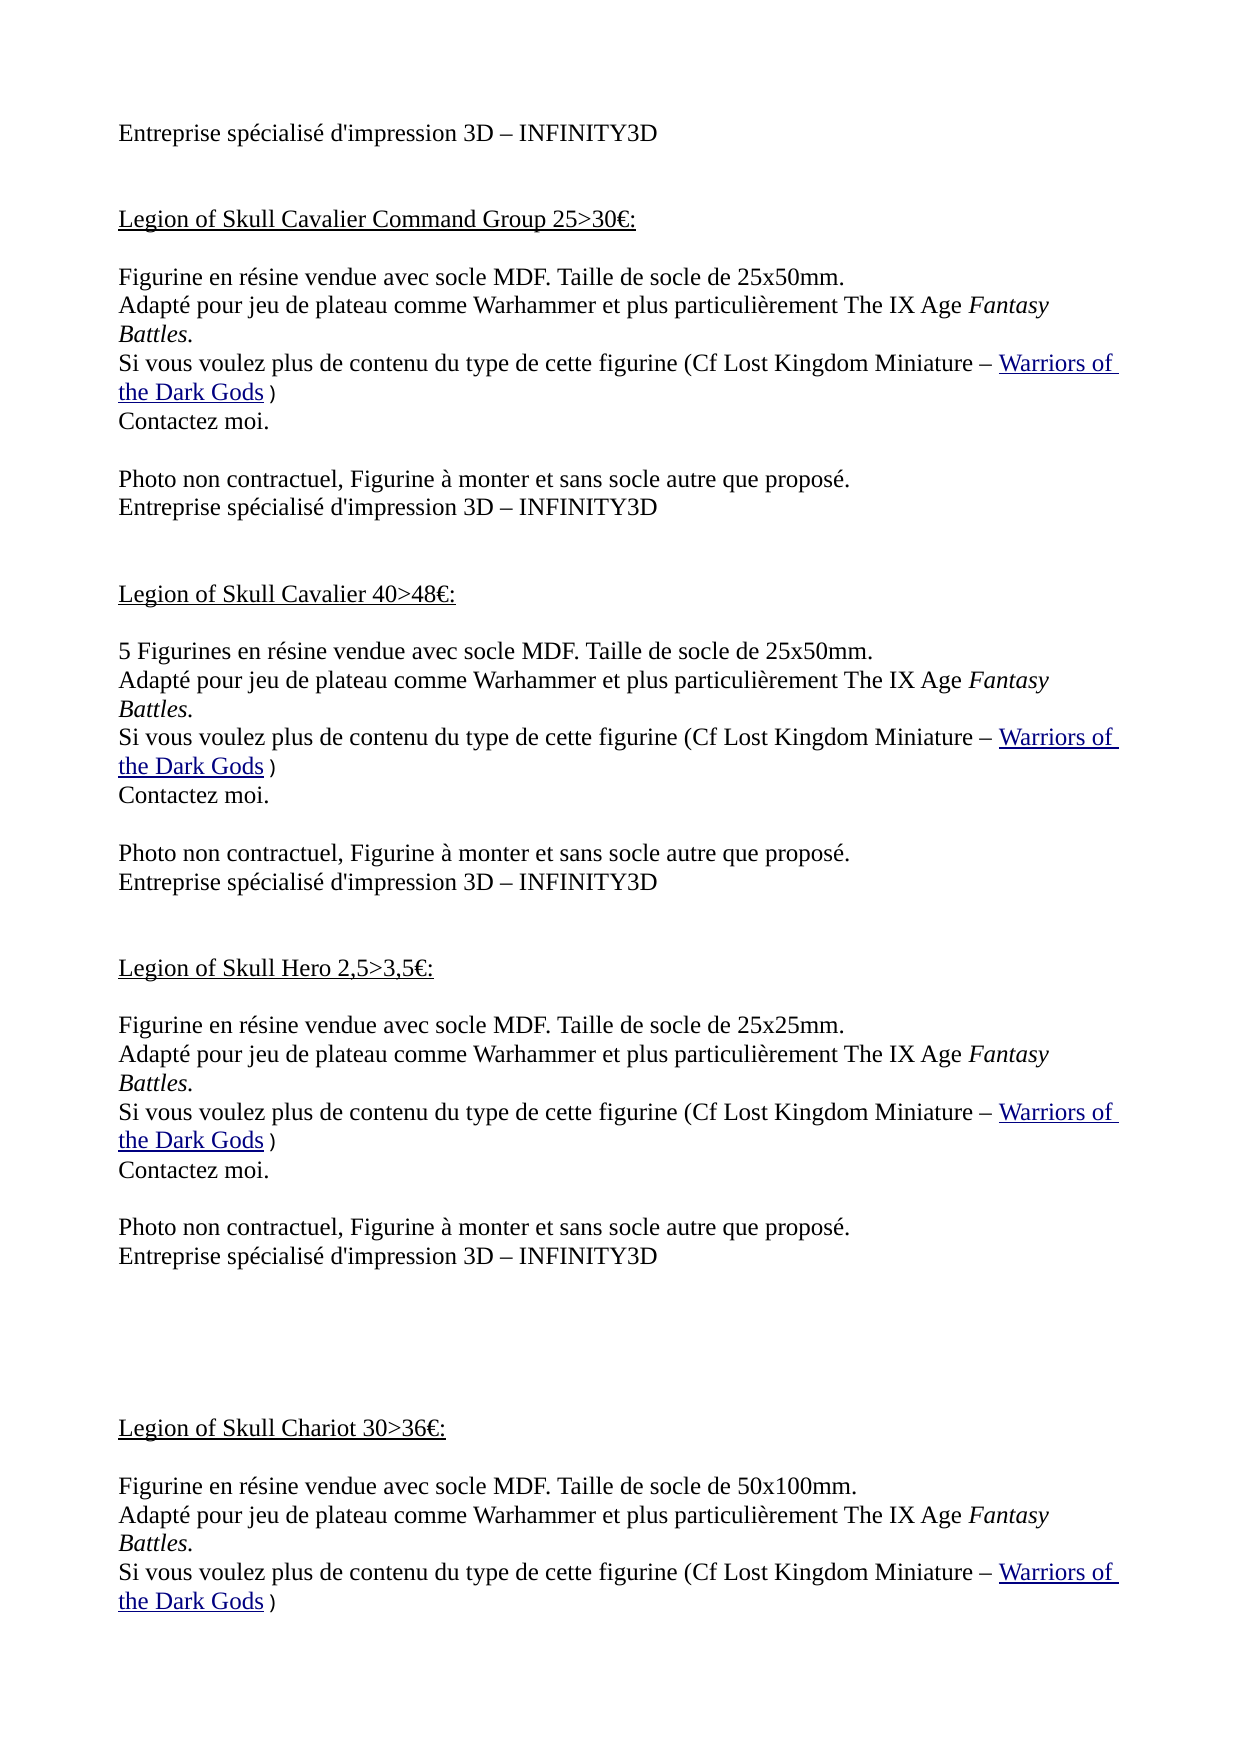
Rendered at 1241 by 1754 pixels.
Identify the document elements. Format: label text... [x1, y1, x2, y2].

text Legion of Skull Cavalier 40>48€: [118, 579, 1122, 607]
text Figurine en résine vendue avec socle MDF. Taille de socle de 50x100mm. Adapté pour jeu de plateau comme Warhammer et plus particulièrement The IX Age Fantasy Battles. Si vous voulez plus de contenu du type de cette figurine (Cf Lost Kingdom Miniature – Warriors of the Dark Gods ) [118, 1471, 1122, 1615]
text Entreprise spécialisé d'impression 3D – INFINITY3D [118, 492, 1122, 521]
text Entreprise spécialisé d'impression 3D – INFINITY3D [118, 1241, 1122, 1270]
text Contactez moi. [118, 406, 1122, 435]
text Entreprise spécialisé d'impression 3D – INFINITY3D [118, 118, 1122, 147]
text Figurine en résine vendue avec socle MDF. Taille de socle de 25x25mm. Adapté pour jeu de plateau comme Warhammer et plus particulièrement The IX Age Fantasy Battles. Si vous voulez plus de contenu du type de cette figurine (Cf Lost Kingdom Miniature – Warriors of the Dark Gods ) [118, 1010, 1122, 1155]
text Figurine en résine vendue avec socle MDF. Taille de socle de 25x50mm. Adapté pour jeu de plateau comme Warhammer et plus particulièrement The IX Age Fantasy Battles. Si vous voulez plus de contenu du type de cette figurine (Cf Lost Kingdom Miniature – Warriors of the Dark Gods ) [118, 262, 1122, 406]
text Photo non contractuel, Figurine à monter et sans socle autre que proposé. [118, 838, 1122, 867]
text 5 Figurines en résine vendue avec socle MDF. Taille de socle de 25x50mm. Adapté pour jeu de plateau comme Warhammer et plus particulièrement The IX Age Fantasy Battles. Si vous voulez plus de contenu du type de cette figurine (Cf Lost Kingdom Miniature – Warriors of the Dark Gods ) [118, 636, 1122, 780]
text Legion of Skull Chariot 30>36€: [118, 1413, 1122, 1442]
text Legion of Skull Cavalier Command Group 25>30€: [118, 204, 1122, 233]
text Contactez moi. [118, 1155, 1122, 1183]
text Photo non contractuel, Figurine à monter et sans socle autre que proposé. [118, 1212, 1122, 1241]
text Legion of Skull Hero 2,5>3,5€: [118, 953, 1122, 982]
text Entreprise spécialisé d'impression 3D – INFINITY3D [118, 867, 1122, 895]
text Contactez moi. [118, 780, 1122, 809]
text Photo non contractuel, Figurine à monter et sans socle autre que proposé. [118, 464, 1122, 492]
